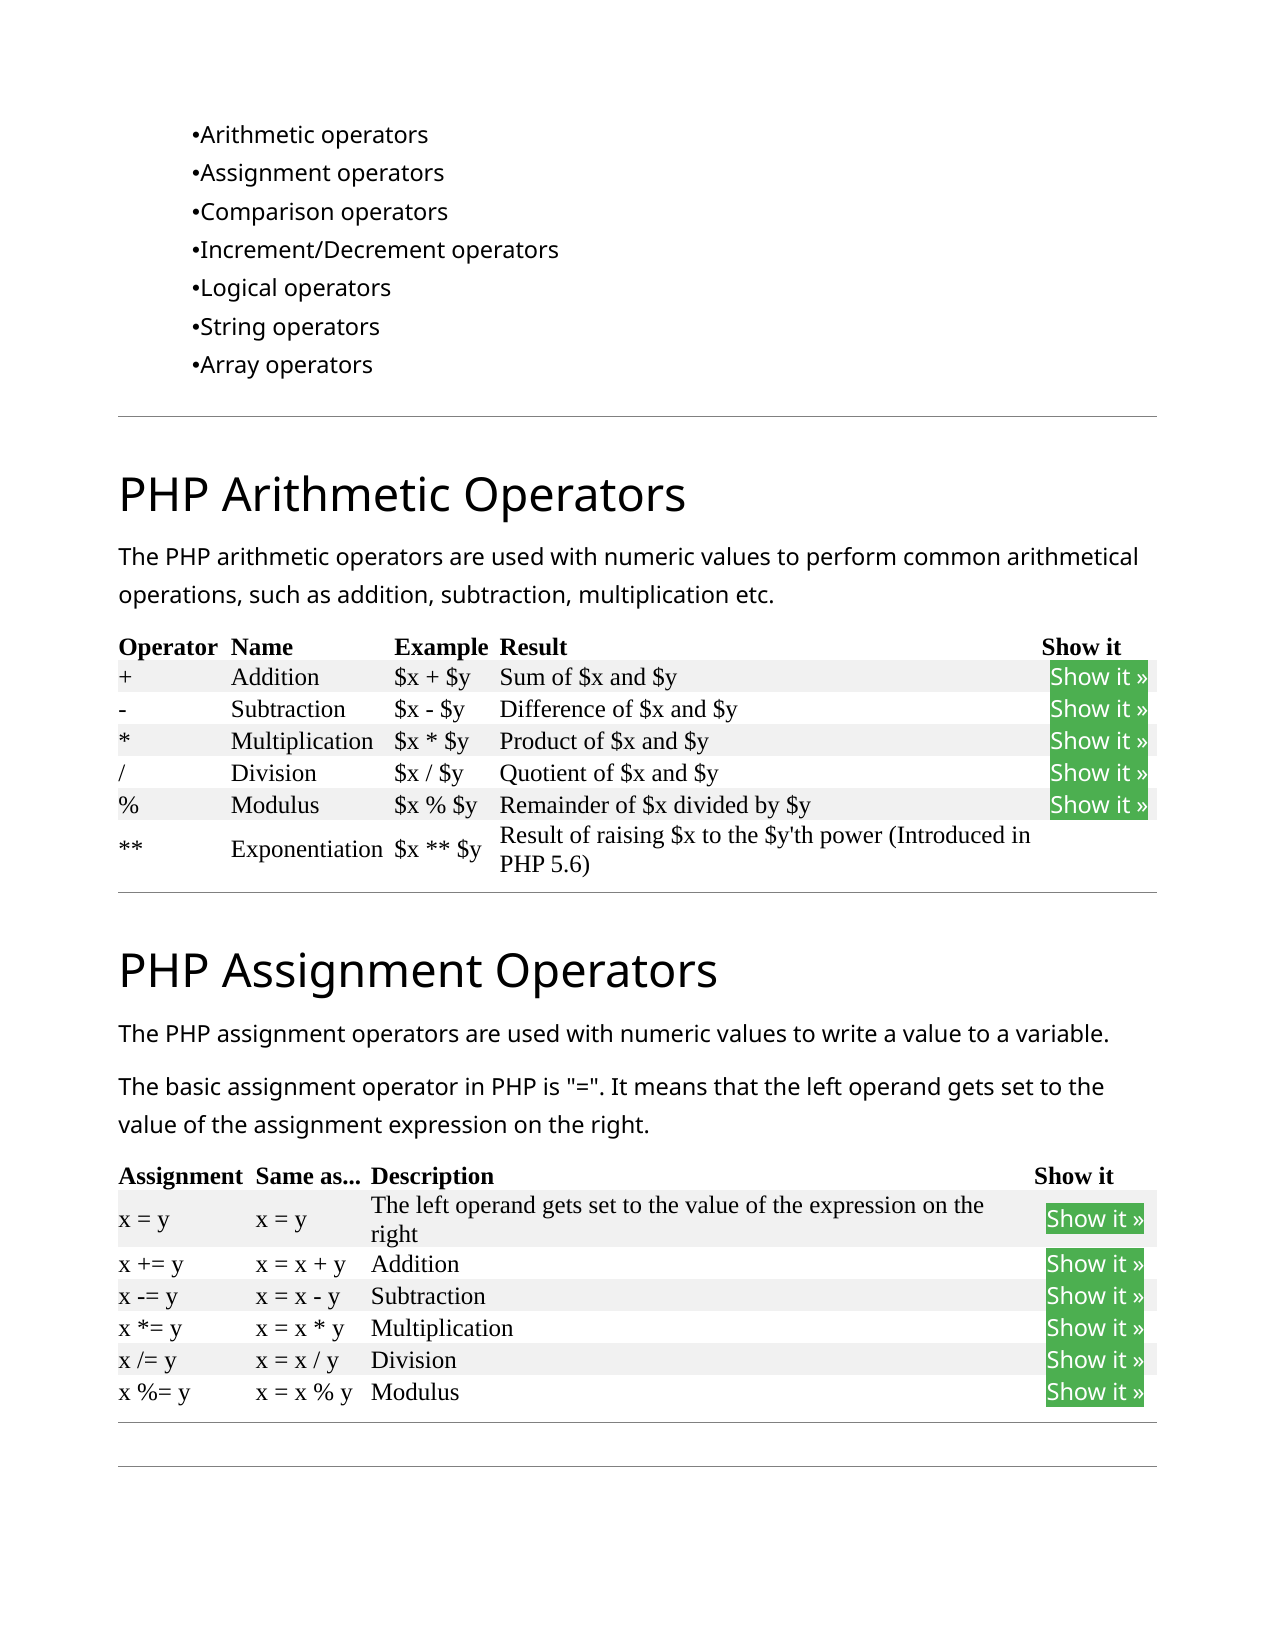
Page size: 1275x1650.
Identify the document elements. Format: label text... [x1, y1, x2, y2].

table_cell Show it » [1041, 660, 1157, 692]
table_cell $x % $y [394, 788, 499, 820]
table_cell x /= y [118, 1343, 255, 1375]
table_cell Product of $x and $y [499, 724, 1041, 756]
table_cell Subtraction [231, 692, 394, 724]
table_cell Division [371, 1343, 1034, 1375]
table_cell The left operand gets set to the value of the expression on the right [371, 1190, 1034, 1247]
table_header Example [394, 632, 499, 660]
list Increment/Decrement operators [118, 233, 1157, 265]
table_cell Show it » [1034, 1343, 1157, 1375]
subtitle PHP Assignment Operators [118, 937, 1157, 1001]
table_cell x *= y [118, 1311, 255, 1343]
table_cell Show it » [1041, 724, 1157, 756]
table_cell / [118, 756, 231, 788]
text The PHP arithmetic operators are used with numeric values to perform common arithmetical operations, such as addition, subtraction, multiplication etc. [118, 540, 1157, 611]
table_header Assignment [118, 1161, 255, 1190]
text The PHP assignment operators are used with numeric values to write a value to a variable. [118, 1017, 1157, 1049]
table_cell $x ** $y [394, 820, 499, 878]
list Array operators [118, 348, 1157, 380]
table_cell Difference of $x and $y [499, 692, 1041, 724]
table_cell Addition [231, 660, 394, 692]
table_cell + [118, 660, 231, 692]
table_header Show it [1034, 1161, 1157, 1190]
table_header Name [231, 632, 394, 660]
table_cell x = y [255, 1190, 371, 1247]
table_cell x = y [118, 1190, 255, 1247]
table_cell x += y [118, 1248, 255, 1279]
table_cell x -= y [118, 1279, 255, 1311]
table_cell Result of raising $x to the $y'th power (Introduced in PHP 5.6) [499, 820, 1041, 878]
table_cell Addition [371, 1248, 1034, 1279]
table_cell x %= y [118, 1375, 255, 1407]
table_cell Show it » [1041, 692, 1157, 724]
table_cell Show it » [1041, 756, 1157, 788]
table_cell ** [118, 820, 231, 878]
table_cell x = x - y [255, 1279, 371, 1311]
table_cell Remainder of $x divided by $y [499, 788, 1041, 820]
table_cell Modulus [371, 1375, 1034, 1407]
table_cell Division [231, 756, 394, 788]
table_cell Subtraction [371, 1279, 1034, 1311]
table_cell Multiplication [371, 1311, 1034, 1343]
list Comparison operators [118, 195, 1157, 227]
table_cell $x + $y [394, 660, 499, 692]
table_cell [1041, 820, 1157, 878]
table_cell Multiplication [231, 724, 394, 756]
table_cell x = x + y [255, 1248, 371, 1279]
table_cell Show it » [1034, 1190, 1157, 1247]
table_cell Show it » [1034, 1311, 1157, 1343]
table_cell $x / $y [394, 756, 499, 788]
table_cell x = x % y [255, 1375, 371, 1407]
table_cell Sum of $x and $y [499, 660, 1041, 692]
table_header Operator [118, 632, 231, 660]
table_cell x = x * y [255, 1311, 371, 1343]
table_cell Show it » [1034, 1375, 1157, 1407]
table_cell Show it » [1041, 788, 1157, 820]
list Assignment operators [118, 156, 1157, 188]
table_cell Show it » [1034, 1279, 1157, 1311]
table_header Result [499, 632, 1041, 660]
table_header Same as... [255, 1161, 371, 1190]
table_cell % [118, 788, 231, 820]
subtitle PHP Arithmetic Operators [118, 461, 1157, 525]
list Arithmetic operators [118, 118, 1157, 150]
table_cell $x * $y [394, 724, 499, 756]
list String operators [118, 310, 1157, 342]
table_cell x = x / y [255, 1343, 371, 1375]
table_cell Quotient of $x and $y [499, 756, 1041, 788]
text The basic assignment operator in PHP is "=". It means that the left operand gets set to the value of the assignment expression on the right. [118, 1070, 1157, 1140]
list Logical operators [118, 271, 1157, 303]
table_cell Modulus [231, 788, 394, 820]
table_cell Exponentiation [231, 820, 394, 878]
table_cell Show it » [1034, 1248, 1157, 1279]
table_header Description [371, 1161, 1034, 1190]
table_cell - [118, 692, 231, 724]
table_cell * [118, 724, 231, 756]
table_cell $x - $y [394, 692, 499, 724]
table_header Show it [1041, 632, 1157, 660]
